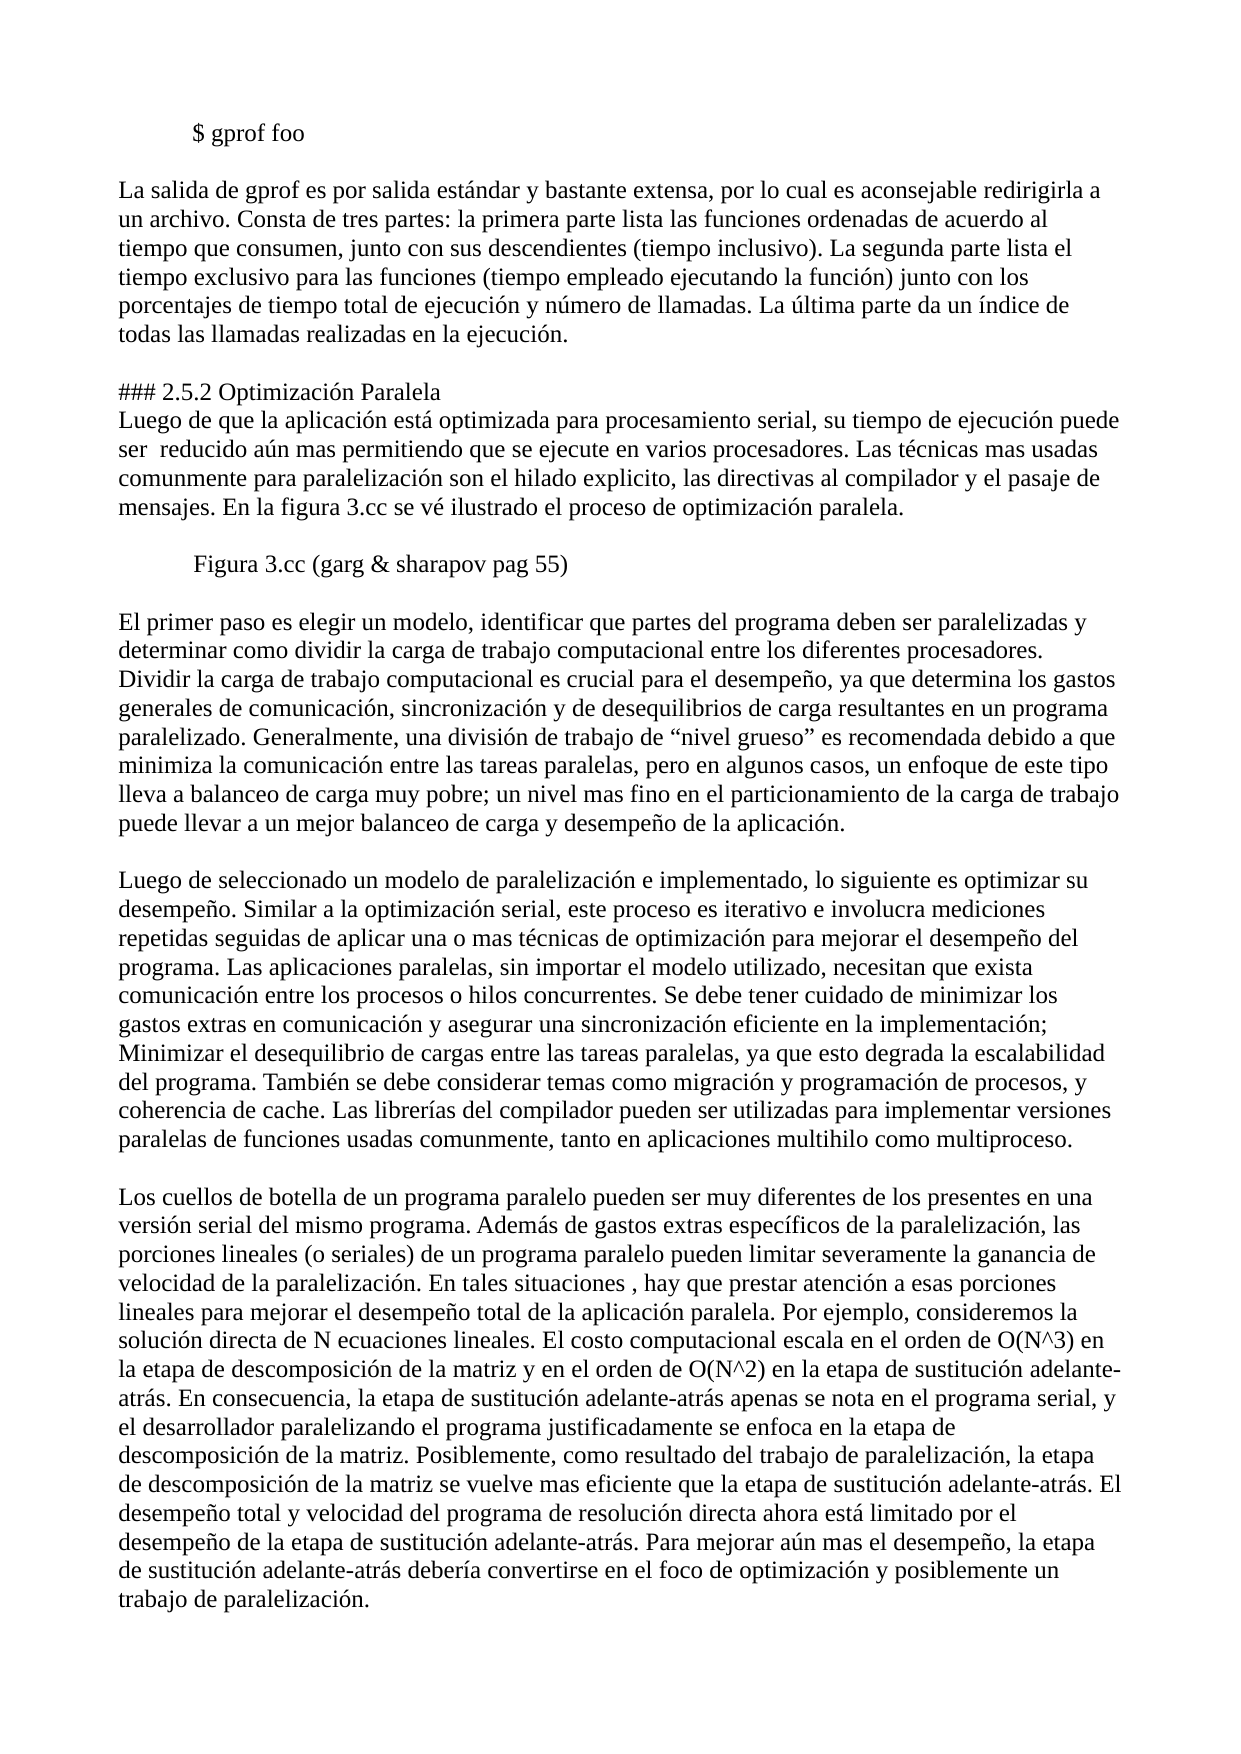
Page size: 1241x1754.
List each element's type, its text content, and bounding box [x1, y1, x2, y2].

text $ gprof foo [192, 118, 1122, 147]
text Luego de seleccionado un modelo de paralelización e implementado, lo siguiente es optimizar su desempeño. Similar a la optimización serial, este proceso es iterativo e involucra mediciones repetidas seguidas de aplicar una o mas técnicas de optimización para mejorar el desempeño del programa. Las aplicaciones paralelas, sin importar el modelo utilizado, necesitan que exista comunicación entre los procesos o hilos concurrentes. Se debe tener cuidado de minimizar los gastos extras en comunicación y asegurar una sincronización eficiente en la implementación; Minimizar el desequilibrio de cargas entre las tareas paralelas, ya que esto degrada la escalabilidad del programa. También se debe considerar temas como migración y programación de procesos, y coherencia de cache. Las librerías del compilador pueden ser utilizadas para implementar versiones paralelas de funciones usadas comunmente, tanto en aplicaciones multihilo como multiproceso. [118, 866, 1122, 1153]
text Los cuellos de botella de un programa paralelo pueden ser muy diferentes de los presentes en una versión serial del mismo programa. Además de gastos extras específicos de la paralelización, las porciones lineales (o seriales) de un programa paralelo pueden limitar severamente la ganancia de velocidad de la paralelización. En tales situaciones , hay que prestar atención a esas porciones lineales para mejorar el desempeño total de la aplicación paralela. Por ejemplo, consideremos la solución directa de N ecuaciones lineales. El costo computacional escala en el orden de O(N^3) en la etapa de descomposición de la matriz y en el orden de O(N^2) en la etapa de sustitución adelante-atrás. En consecuencia, la etapa de sustitución adelante-atrás apenas se nota en el programa serial, y el desarrollador paralelizando el programa justificadamente se enfoca en la etapa de descomposición de la matriz. Posiblemente, como resultado del trabajo de paralelización, la etapa de descomposición de la matriz se vuelve mas eficiente que la etapa de sustitución adelante-atrás. El desempeño total y velocidad del programa de resolución directa ahora está limitado por el desempeño de la etapa de sustitución adelante-atrás. Para mejorar aún mas el desempeño, la etapa de sustitución adelante-atrás debería convertirse en el foco de optimización y posiblemente un trabajo de paralelización. [118, 1182, 1122, 1613]
text La salida de gprof es por salida estándar y bastante extensa, por lo cual es aconsejable redirigirla a un archivo. Consta de tres partes: la primera parte lista las funciones ordenadas de acuerdo al tiempo que consumen, junto con sus descendientes (tiempo inclusivo). La segunda parte lista el tiempo exclusivo para las funciones (tiempo empleado ejecutando la función) junto con los porcentajes de tiempo total de ejecución y número de llamadas. La última parte da un índice de todas las llamadas realizadas en la ejecución. [118, 176, 1122, 348]
text El primer paso es elegir un modelo, identificar que partes del programa deben ser paralelizadas y determinar como dividir la carga de trabajo computacional entre los diferentes procesadores. Dividir la carga de trabajo computacional es crucial para el desempeño, ya que determina los gastos generales de comunicación, sincronización y de desequilibrios de carga resultantes en un programa paralelizado. Generalmente, una división de trabajo de “nivel grueso” es recomendada debido a que minimiza la comunicación entre las tareas paralelas, pero en algunos casos, un enfoque de este tipo lleva a balanceo de carga muy pobre; un nivel mas fino en el particionamiento de la carga de trabajo puede llevar a un mejor balanceo de carga y desempeño de la aplicación. [118, 607, 1122, 837]
text Luego de que la aplicación está optimizada para procesamiento serial, su tiempo de ejecución puede ser reducido aún mas permitiendo que se ejecute en varios procesadores. Las técnicas mas usadas comunmente para paralelización son el hilado explicito, las directivas al compilador y el pasaje de mensajes. En la figura 3.cc se vé ilustrado el proceso de optimización paralela. [118, 406, 1122, 521]
text ### 2.5.2 Optimización Paralela [118, 377, 1122, 406]
text Figura 3.cc (garg & sharapov pag 55) [118, 549, 1122, 578]
